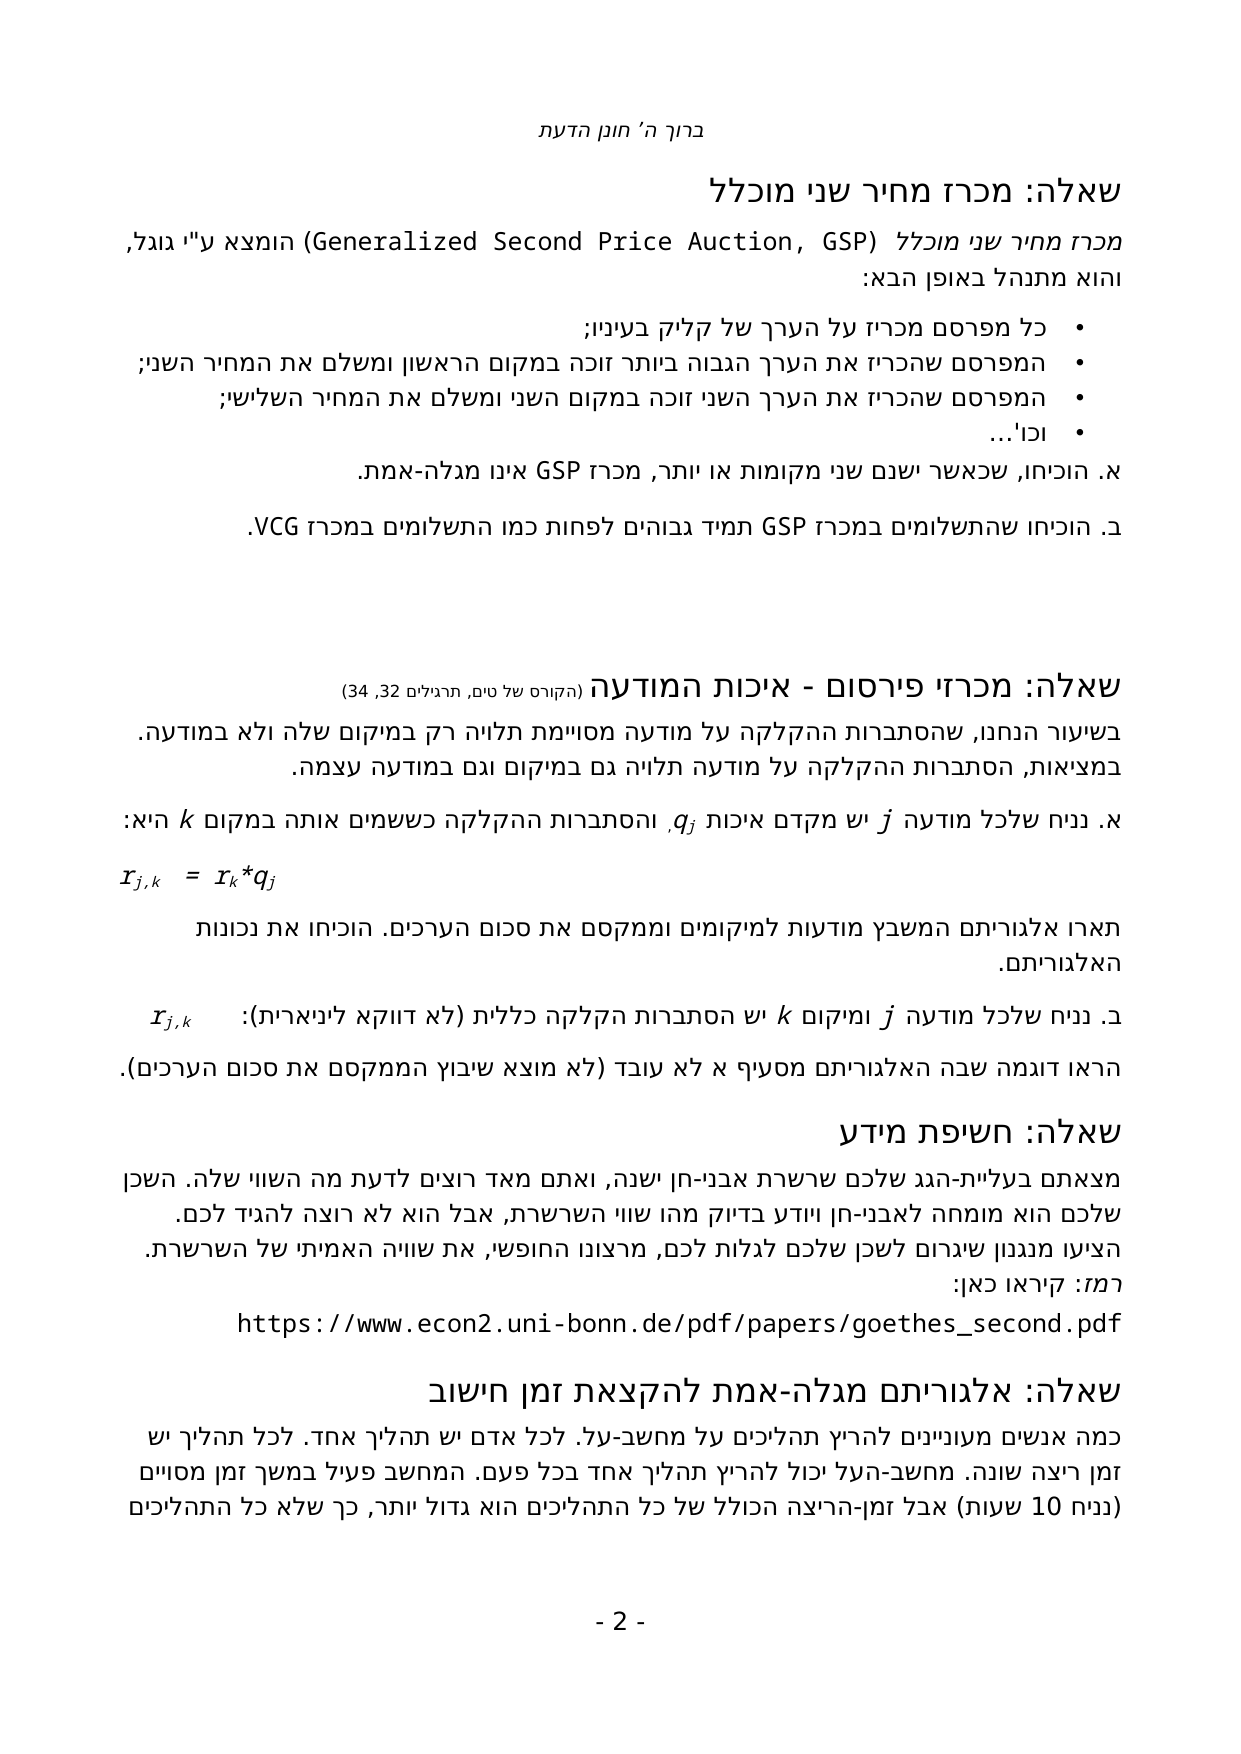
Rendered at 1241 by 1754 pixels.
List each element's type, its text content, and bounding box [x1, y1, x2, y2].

text א. הוכיחו, שכאשר ישנם שני מקומות או יותר, מכרז GSP אינו מגלה-אמת. [118, 453, 1122, 487]
text תארו אלגוריתם המשבץ מודעות למיקומים וממקסם את סכום הערכים. הוכיחו את נכונות האלגוריתם. [118, 913, 1122, 977]
subtitle שאלה: אלגוריתם מגלה-אמת להקצאת זמן חישוב [118, 1371, 1122, 1410]
text מצאתם בעליית-הגג שלכם שרשרת אבני-חן ישנה, ואתם מאד רוצים לדעת מה השווי שלה. השכן שלכם הוא מומחה לאבני-חן ויודע בדיוק מהו שווי השרשרת, אבל הוא לא רוצה להגיד לכם. הציעו מנגנון שיגרום לשכן שלכם לגלות לכם, מרצונו החופשי, את שוויה האמיתי של השרשרת. רמז: קיראו כאן: https://www.econ2.uni-bonn.de/pdf/papers/goethes_second.pdf [118, 1164, 1122, 1339]
text בשיעור הנחנו, שהסתברות ההקלקה על מודעה מסויימת תלויה רק במיקום שלה ולא במודעה. במציאות, הסתברות ההקלקה על מודעה תלויה גם במיקום וגם במודעה עצמה. [118, 717, 1122, 782]
subtitle שאלה: מכרזי פירסום - איכות המודעה (הקורס של טים, תרגילים 32, 34) [118, 666, 1122, 705]
text ב. נניח שלכל מודעה j ומיקום k יש הסתברות הקלקה כללית (לא דווקא ליניארית): rj,k [118, 997, 1122, 1032]
list וכו'… [118, 418, 1084, 447]
text ב. הוכיחו שהתשלומים במכרז GSP תמיד גבוהים לפחות כמו התשלומים במכרז VCG. [118, 508, 1122, 542]
subtitle שאלה: מכרז מחיר שני מוכלל [118, 172, 1122, 211]
text הראו דוגמה שבה האלגוריתם מסעיף א לא עובד (לא מוצא שיבוץ הממקסם את סכום הערכים). [118, 1053, 1122, 1082]
text א. נניח שלכל מודעה j יש מקדם איכות qj, והסתברות ההקלקה כששמים אותה במקום k היא: [118, 802, 1122, 836]
list כל מפרסם מכריז על הערך של קליק בעיניו; [118, 313, 1084, 342]
list המפרסם שהכריז את הערך הגבוה ביותר זוכה במקום הראשון ומשלם את המחיר השני; [118, 348, 1084, 377]
list המפרסם שהכריז את הערך השני זוכה במקום השני ומשלם את המחיר השלישי; [118, 383, 1084, 412]
text מכרז מחיר שני מוכלל (Generalized Second Price Auction, GSP) הומצא ע"י גוגל, והוא מתנהל באופן הבא: [118, 223, 1122, 292]
text rj,k = rk*qj [118, 857, 1122, 892]
text כמה אנשים מעוניינים להריץ תהליכים על מחשב-על. לכל אדם יש תהליך אחד. לכל תהליך יש זמן ריצה שונה. מחשב-העל יכול להריץ תהליך אחד בכל פעם. המחשב פעיל במשך זמן מסויים (נניח 10 שעות) אבל זמן-הריצה הכולל של כל התהליכים הוא גדול יותר, כך שלא כל התהליכים יוכלו לרוץ. מנהל המערכת רוצה לתזמן את התהליכים (באופן סדרתי) כך שמספר התהליכים הכולל יהיה הגדול ביותר. [118, 1422, 1122, 1522]
subtitle שאלה: חשיפת מידע [118, 1113, 1122, 1152]
